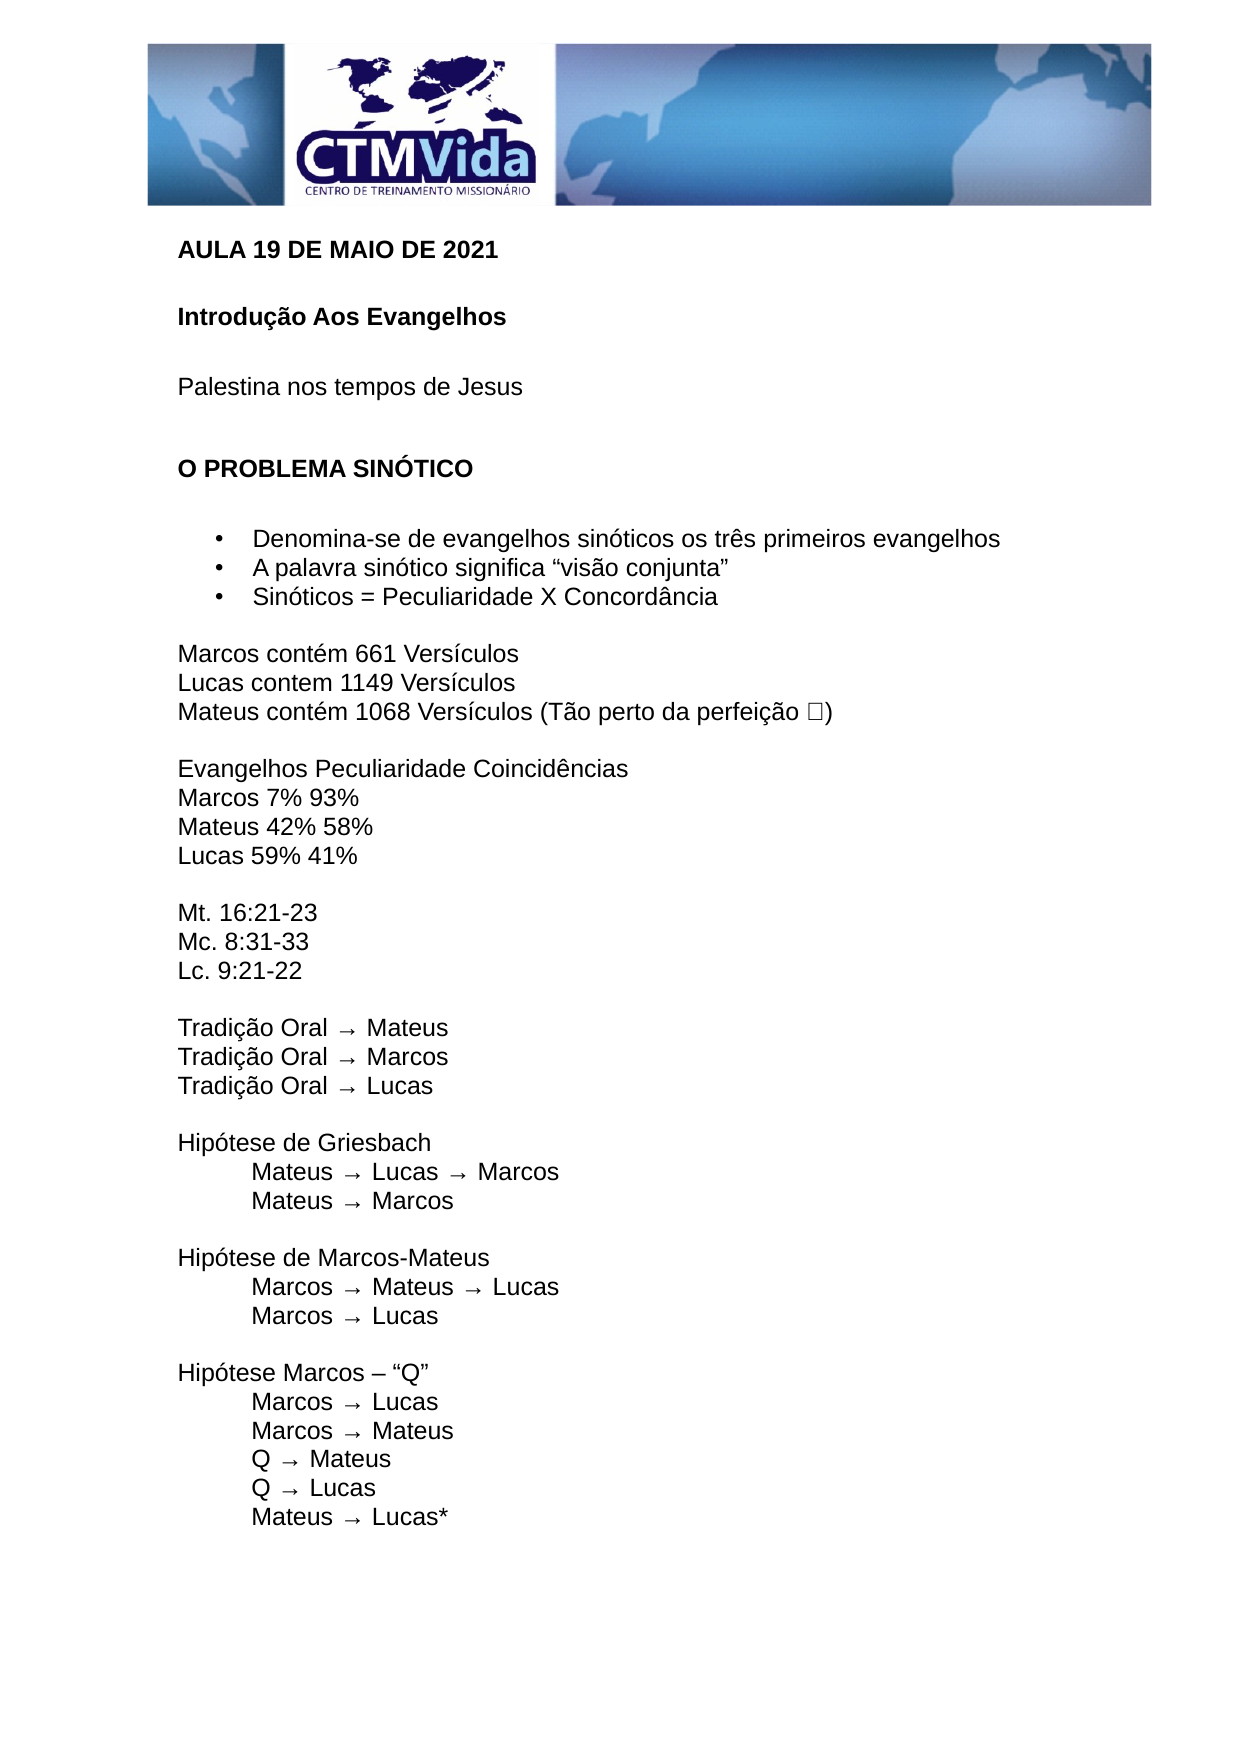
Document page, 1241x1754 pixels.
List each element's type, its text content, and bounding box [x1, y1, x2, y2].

text Lucas contem 1149 Versículos [177, 668, 1122, 697]
text Hipótese de Griesbach [177, 1128, 1122, 1157]
text Tradição Oral → Marcos [177, 1042, 1122, 1071]
text Q → Lucas [177, 1473, 1122, 1502]
text Marcos → Lucas [177, 1387, 1122, 1416]
text Marcos → Lucas [177, 1301, 1122, 1329]
text Marcos 7% 93% [177, 783, 1122, 812]
text Mc. 8:31-33 [177, 927, 1122, 956]
text Tradição Oral → Lucas [177, 1071, 1122, 1099]
text Mateus → Lucas* [177, 1502, 1122, 1531]
subtitle O Problema sinótico [177, 454, 1122, 483]
text Marcos contém 661 Versículos [177, 639, 1122, 668]
subtitle Introdução aos evangelhos [177, 302, 1122, 330]
text Mateus 42% 58% [177, 812, 1122, 841]
text Evangelhos Peculiaridade Coincidências [177, 754, 1122, 783]
text Lc. 9:21-22 [177, 956, 1122, 984]
text Tradição Oral → Mateus [177, 1013, 1122, 1042]
text Palestina nos tempos de Jesus [177, 372, 1122, 400]
text Hipótese de Marcos-Mateus [177, 1243, 1122, 1272]
text Mateus → Lucas → Marcos [177, 1157, 1122, 1186]
text Lucas 59% 41% [177, 841, 1122, 869]
list A palavra sinótico significa “visão conjunta” [215, 553, 1122, 582]
text Mateus → Marcos [177, 1186, 1122, 1214]
list Sinóticos = Peculiaridade X Concordância [215, 582, 1122, 611]
picture [147, 43, 1152, 206]
text Mateus contém 1068 Versículos (Tão perto da perfeição 🤦) [177, 697, 1122, 726]
list Denomina-se de evangelhos sinóticos os três primeiros evangelhos [215, 524, 1122, 553]
subtitle Aula 19 de maio de 2021 [177, 235, 1122, 264]
text Q → Mateus [177, 1444, 1122, 1473]
text Hipótese Marcos – “Q” [177, 1358, 1122, 1387]
text Mt. 16:21-23 [177, 898, 1122, 927]
text Marcos → Mateus [177, 1416, 1122, 1444]
text Marcos → Mateus → Lucas [177, 1272, 1122, 1301]
